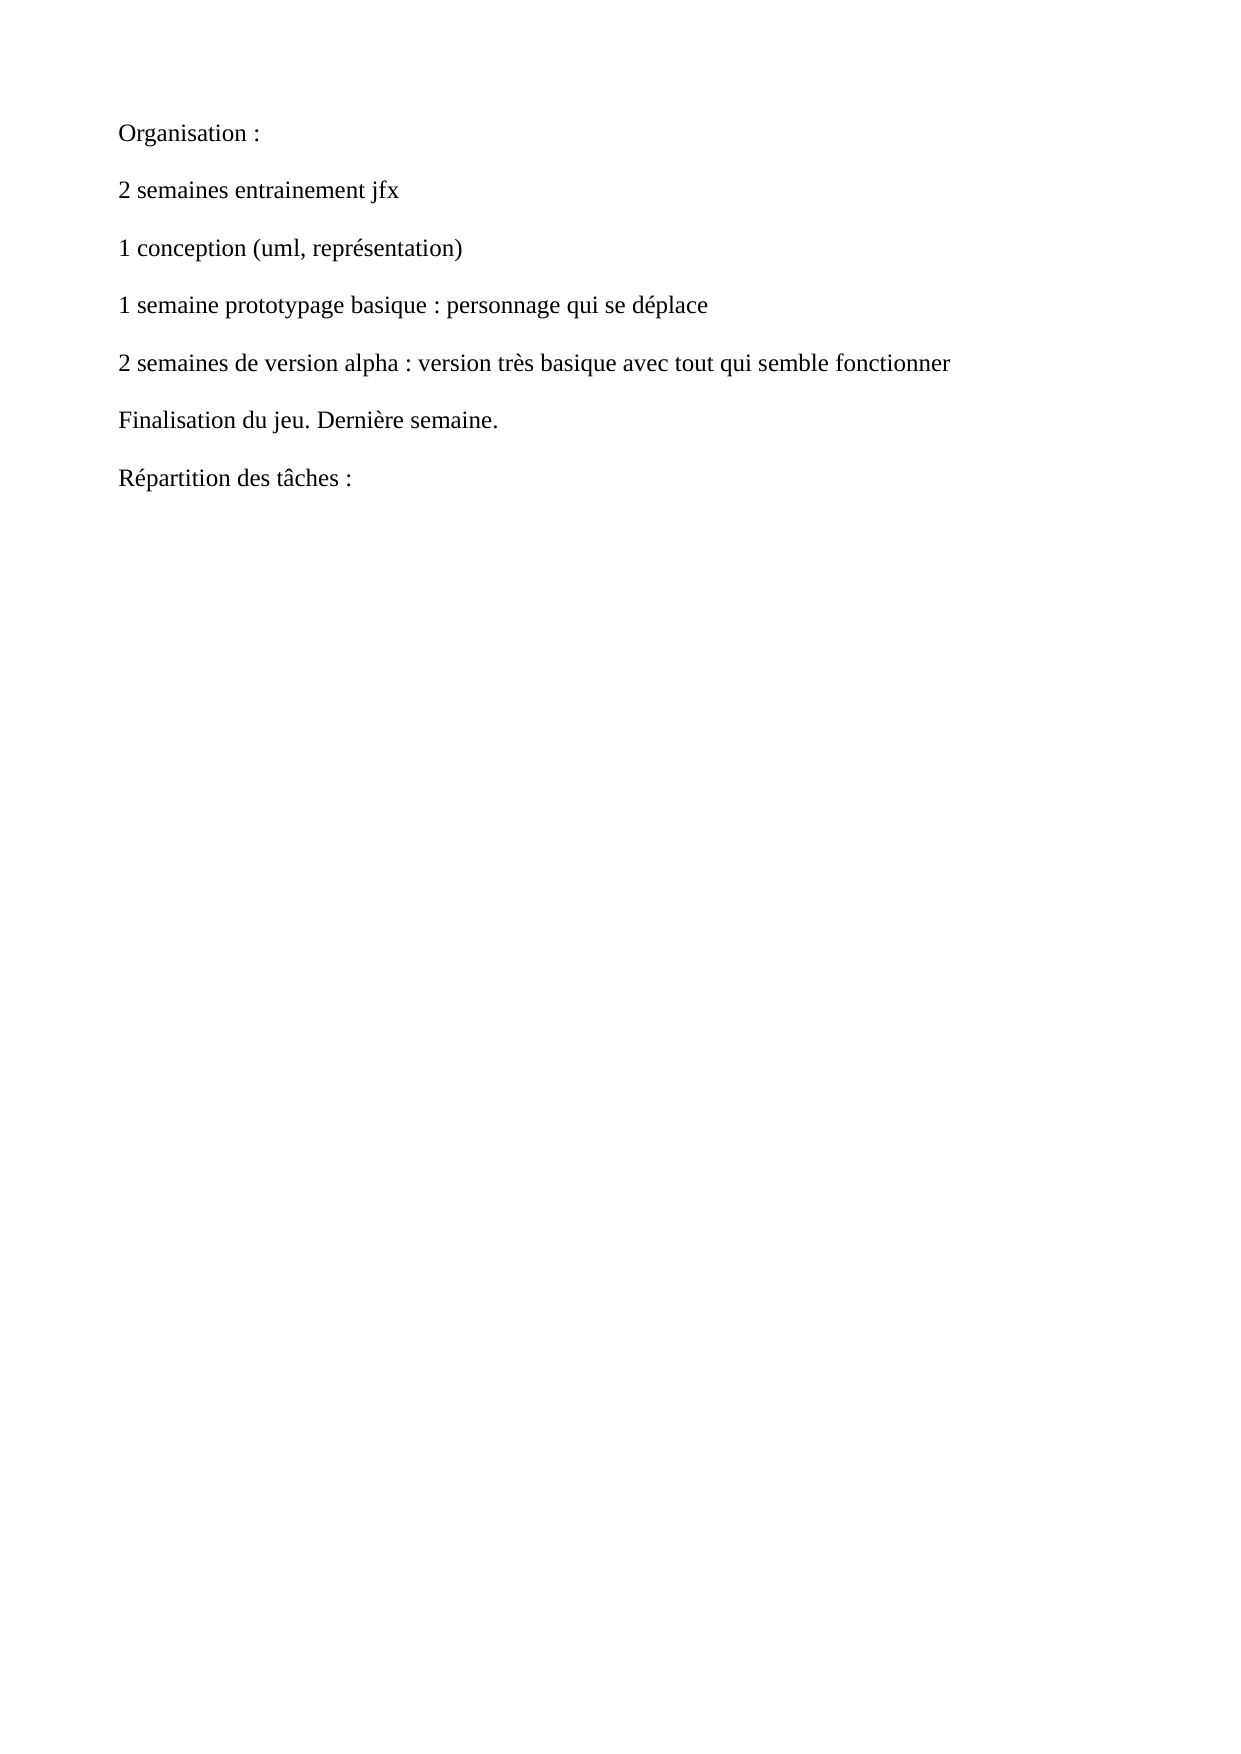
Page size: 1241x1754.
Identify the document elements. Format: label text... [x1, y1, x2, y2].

text Répartition des tâches : [118, 463, 1122, 492]
text 1 conception (uml, représentation) [118, 233, 1122, 262]
text 1 semaine prototypage basique : personnage qui se déplace [118, 291, 1122, 319]
text 2 semaines de version alpha : version très basique avec tout qui semble fonctionner [118, 348, 1122, 377]
text 2 semaines entrainement jfx [118, 176, 1122, 204]
text Organisation : [118, 118, 1122, 147]
text Finalisation du jeu. Dernière semaine. [118, 406, 1122, 434]
